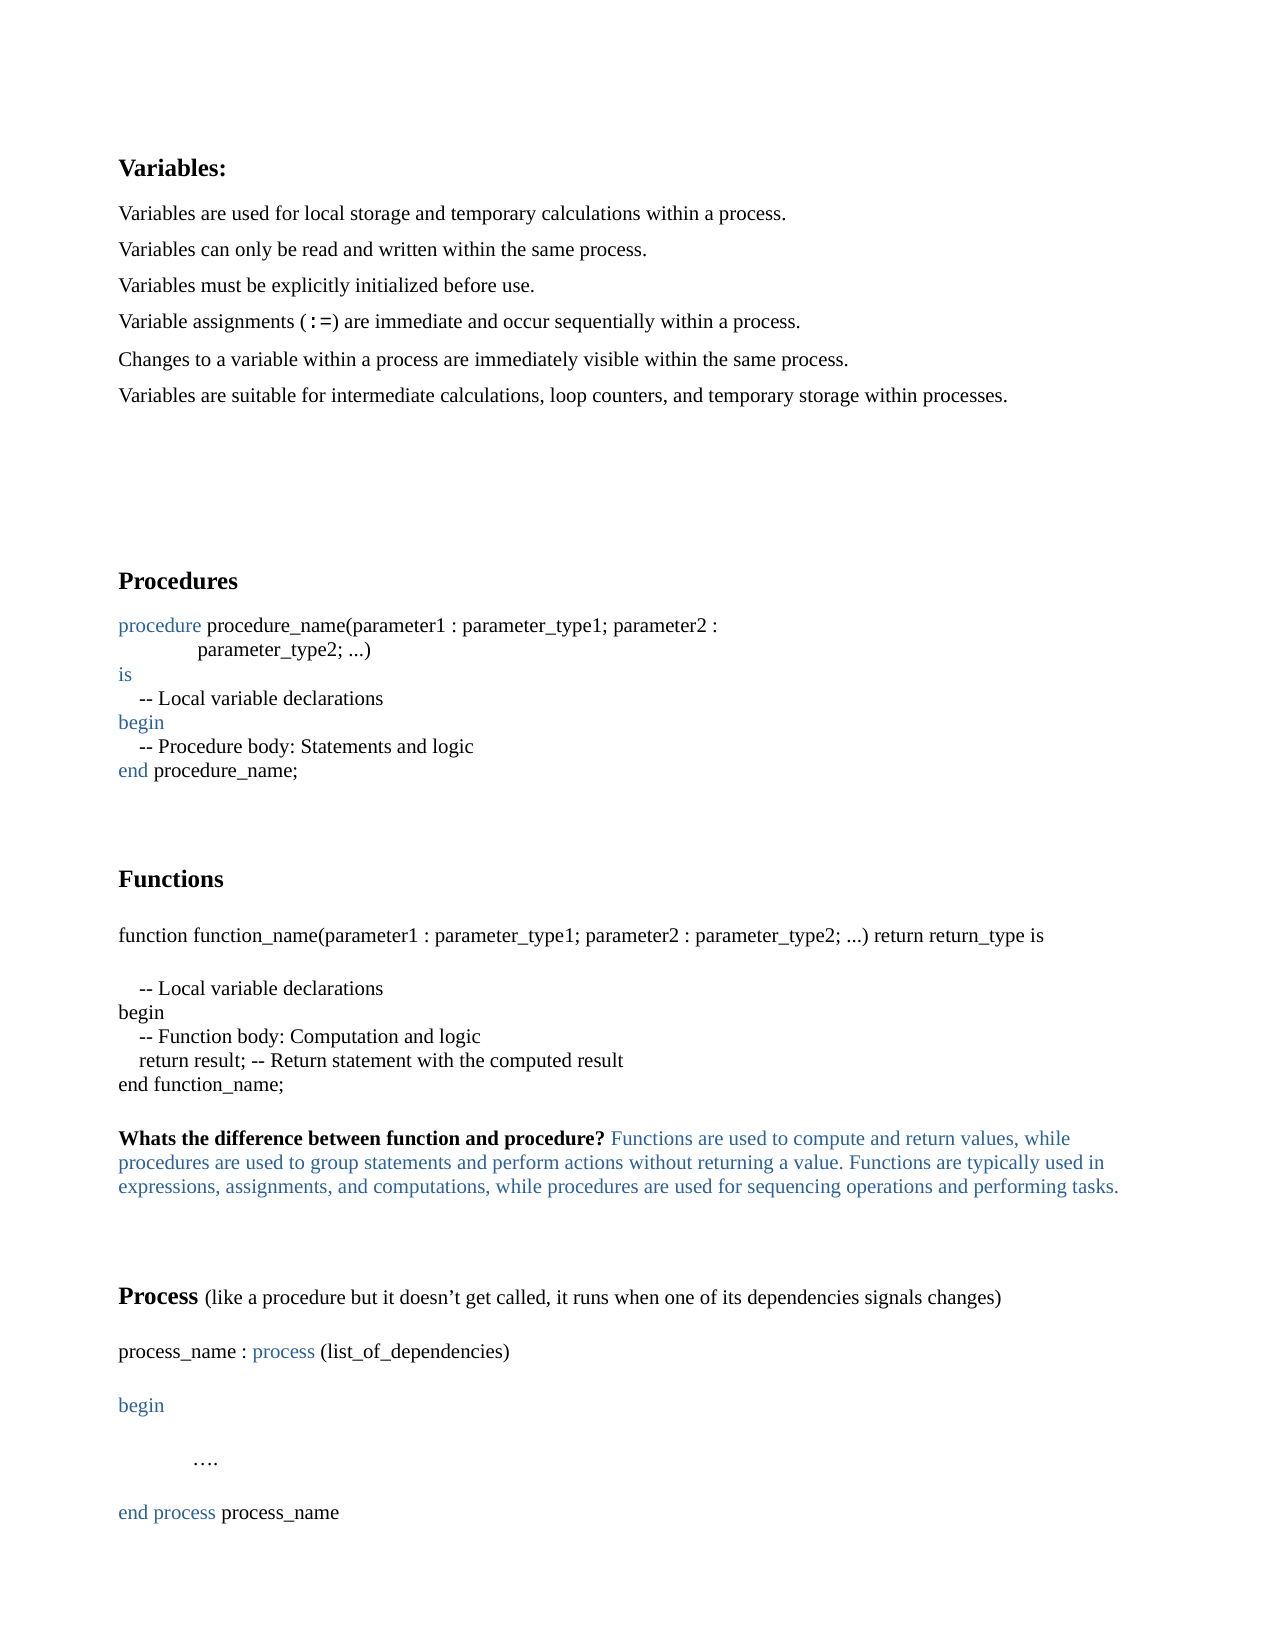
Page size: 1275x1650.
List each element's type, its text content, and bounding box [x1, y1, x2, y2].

text -- Local variable declarations [118, 686, 1157, 709]
text …. [118, 1446, 1157, 1470]
text Variables are used for local storage and temporary calculations within a process. [118, 200, 1157, 224]
text procedure procedure_name(parameter1 : parameter_type1; parameter2 : parameter_type2; ...) [118, 613, 1157, 661]
text end process process_name [118, 1499, 1157, 1524]
text return result; -- Return statement with the computed result [118, 1048, 1157, 1072]
text begin [118, 709, 1157, 734]
text begin [118, 1000, 1157, 1024]
text end function_name; [118, 1072, 1157, 1096]
text Process (like a procedure but it doesn’t get called, it runs when one of its dependencies signals changes) [118, 1281, 1157, 1309]
text Whats the difference between function and procedure? Functions are used to compute and return values, while procedures are used to group statements and perform actions without returning a value. Functions are typically used in expressions, assignments, and computations, while procedures are used for sequencing operations and performing tasks. [118, 1126, 1157, 1198]
text -- Local variable declarations [118, 976, 1157, 1000]
text Variables must be explicitly initialized before use. [118, 272, 1157, 297]
text Variables are suitable for intermediate calculations, loop counters, and temporary storage within processes. [118, 383, 1157, 407]
text Variables can only be read and written within the same process. [118, 236, 1157, 261]
text is [118, 661, 1157, 686]
text Changes to a variable within a process are immediately visible within the same process. [118, 347, 1157, 371]
text Functions [118, 864, 1157, 893]
text -- Procedure body: Statements and logic [118, 734, 1157, 758]
text process_name : process (list_of_dependencies) [118, 1339, 1157, 1363]
text Variable assignments (:=) are immediate and occur sequentially within a process. [118, 308, 1157, 334]
text function function_name(parameter1 : parameter_type1; parameter2 : parameter_type2; ...) return return_type is [118, 923, 1157, 947]
text end procedure_name; [118, 758, 1157, 782]
text begin [118, 1392, 1157, 1417]
text -- Function body: Computation and logic [118, 1024, 1157, 1048]
text Procedures [118, 566, 1157, 594]
text Variables: [118, 153, 1157, 182]
